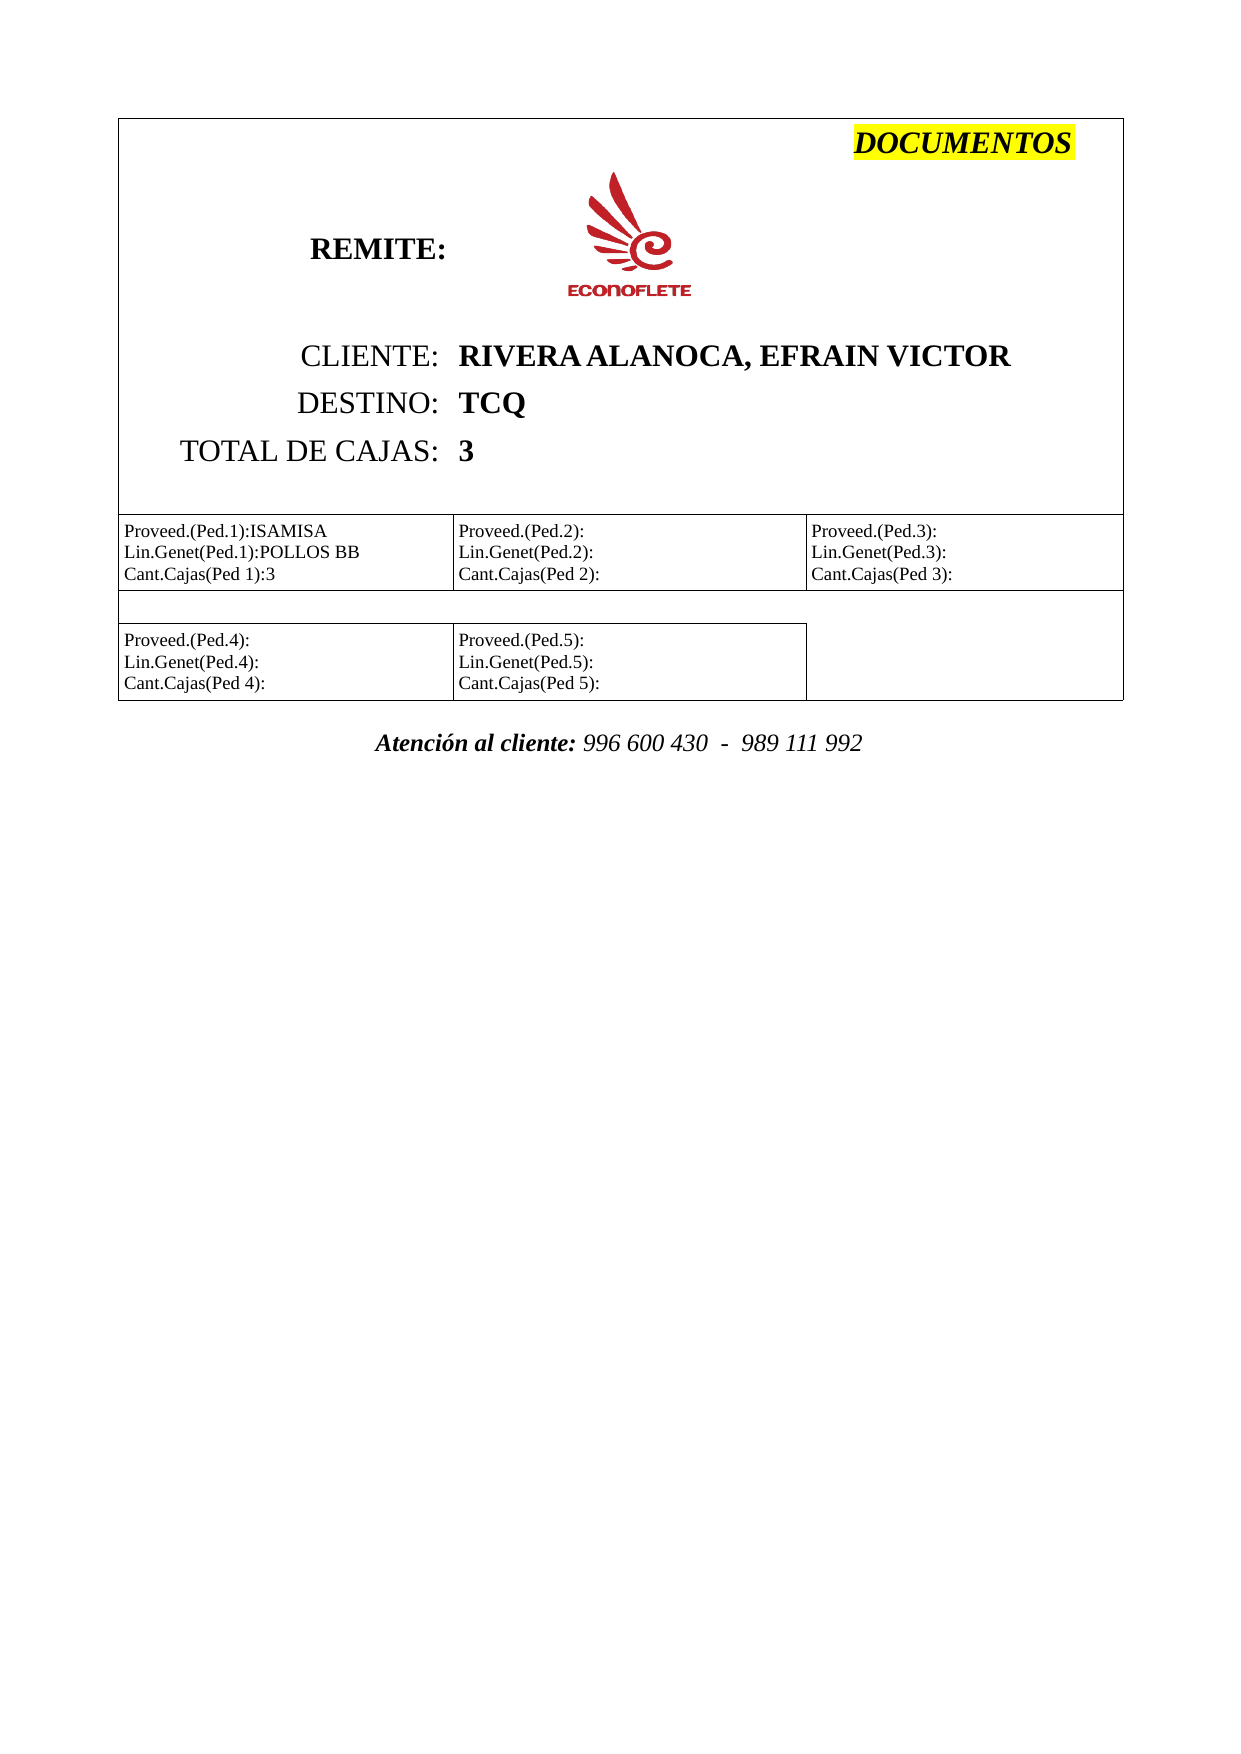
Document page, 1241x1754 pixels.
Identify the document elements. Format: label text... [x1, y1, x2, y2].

table_cell RIVERA ALANOCA, EFRAIN VICTOR [453, 332, 1123, 379]
table_cell CLIENTE: [119, 332, 453, 379]
table_cell [119, 591, 453, 623]
table_cell Proveed.(Ped.2): Lin.Genet(Ped.2): Cant.Cajas(Ped 2): [454, 515, 806, 590]
table_cell [453, 591, 806, 623]
table_cell [807, 623, 1123, 699]
picture [552, 171, 707, 297]
table_cell Proveed.(Ped.5): Lin.Genet(Ped.5): Cant.Cajas(Ped 5): [454, 624, 806, 699]
table_cell TCQ [453, 379, 806, 426]
table_cell DESTINO: [119, 379, 453, 426]
table_cell [119, 474, 453, 514]
table_cell TOTAL DE CAJAS: [119, 426, 453, 474]
text Atención al cliente: 996 600 430 - 989 111 992 [118, 728, 1122, 757]
table_cell [806, 474, 1123, 514]
table_cell [453, 166, 806, 332]
table_cell Proveed.(Ped.1):ISAMISA Lin.Genet(Ped.1):POLLOS BB Cant.Cajas(Ped 1):3 [119, 515, 453, 590]
table_cell Proveed.(Ped.4): Lin.Genet(Ped.4): Cant.Cajas(Ped 4): [119, 624, 453, 699]
table_header [119, 119, 453, 166]
table_cell Proveed.(Ped.3): Lin.Genet(Ped.3): Cant.Cajas(Ped 3): [807, 515, 1123, 590]
table_header [453, 119, 806, 166]
table_cell REMITE: [119, 166, 453, 332]
table_cell 3 [453, 426, 1123, 474]
table_header DOCUMENTOS [806, 119, 1123, 166]
table_cell [806, 591, 1123, 623]
table_cell [806, 379, 1123, 426]
table_cell [453, 474, 806, 514]
table_cell [806, 166, 1123, 332]
